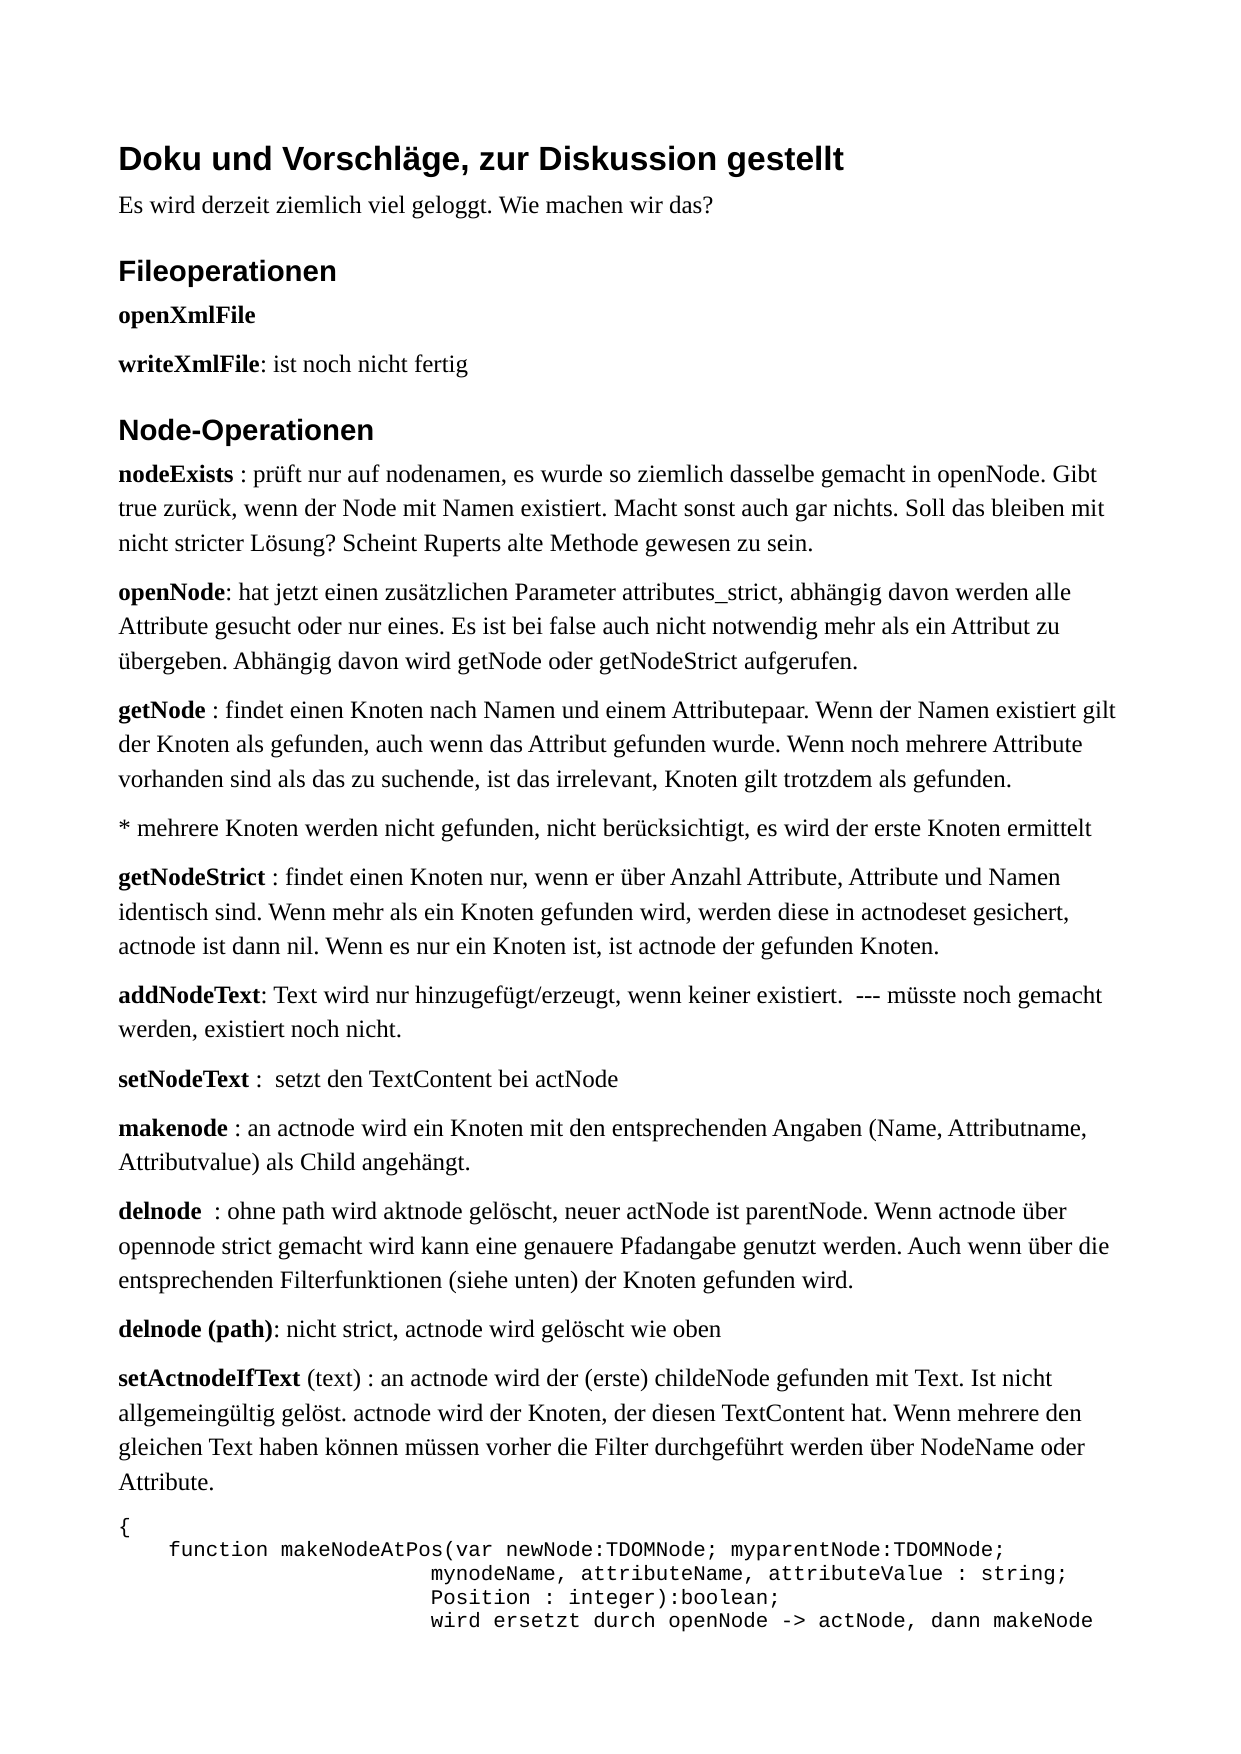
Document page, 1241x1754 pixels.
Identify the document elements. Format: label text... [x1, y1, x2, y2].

text mynodeName, attributeName, attributeValue : string; [118, 1563, 1122, 1587]
text Position : integer):boolean; [118, 1587, 1122, 1610]
text openXmlFile [118, 300, 1122, 329]
text makenode : an actnode wird ein Knoten mit den entsprechenden Angaben (Name, Attributname, Attributvalue) als Child angehängt. [118, 1113, 1122, 1176]
subtitle Node-Operationen [118, 413, 1122, 446]
text nodeExists : prüft nur auf nodenamen, es wurde so ziemlich dasselbe gemacht in openNode. Gibt true zurück, wenn der Node mit Namen existiert. Macht sonst auch gar nichts. Soll das bleiben mit nicht stricter Lösung? Scheint Ruperts alte Methode gewesen zu sein. [118, 459, 1122, 557]
text getNodeStrict : findet einen Knoten nur, wenn er über Anzahl Attribute, Attribute und Namen identisch sind. Wenn mehr als ein Knoten gefunden wird, werden diese in actnodeset gesichert, actnode ist dann nil. Wenn es nur ein Knoten ist, ist actnode der gefunden Knoten. [118, 862, 1122, 960]
text { [118, 1516, 1122, 1539]
text wird ersetzt durch openNode -> actNode, dann makeNode [118, 1610, 1122, 1634]
text Es wird derzeit ziemlich viel geloggt. Wie machen wir das? [118, 190, 1122, 219]
text * mehrere Knoten werden nicht gefunden, nicht berücksichtigt, es wird der erste Knoten ermittelt [118, 813, 1122, 842]
subtitle Fileoperationen [118, 254, 1122, 287]
subtitle Doku und Vorschläge, zur Diskussion gestellt [118, 139, 1122, 178]
text getNode : findet einen Knoten nach Namen und einem Attributepaar. Wenn der Namen existiert gilt der Knoten als gefunden, auch wenn das Attribut gefunden wurde. Wenn noch mehrere Attribute vorhanden sind als das zu suchende, ist das irrelevant, Knoten gilt trotzdem als gefunden. [118, 695, 1122, 793]
text openNode: hat jetzt einen zusätzlichen Parameter attributes_strict, abhängig davon werden alle Attribute gesucht oder nur eines. Es ist bei false auch nicht notwendig mehr als ein Attribut zu übergeben. Abhängig davon wird getNode oder getNodeStrict aufgerufen. [118, 577, 1122, 675]
text writeXmlFile: ist noch nicht fertig [118, 349, 1122, 378]
text setNodeText : setzt den TextContent bei actNode [118, 1064, 1122, 1092]
text delnode : ohne path wird aktnode gelöscht, neuer actNode ist parentNode. Wenn actnode über opennode strict gemacht wird kann eine genauere Pfadangabe genutzt werden. Auch wenn über die entsprechenden Filterfunktionen (siehe unten) der Knoten gefunden wird. [118, 1196, 1122, 1294]
text setActnodeIfText (text) : an actnode wird der (erste) childeNode gefunden mit Text. Ist nicht allgemeingültig gelöst. actnode wird der Knoten, der diesen TextContent hat. Wenn mehrere den gleichen Text haben können müssen vorher die Filter durchgeführt werden über NodeName oder Attribute. [118, 1363, 1122, 1496]
text addNodeText: Text wird nur hinzugefügt/erzeugt, wenn keiner existiert. --- müsste noch gemacht werden, existiert noch nicht. [118, 980, 1122, 1043]
text delnode (path): nicht strict, actnode wird gelöscht wie oben [118, 1314, 1122, 1343]
text function makeNodeAtPos(var newNode:TDOMNode; myparentNode:TDOMNode; [118, 1539, 1122, 1563]
